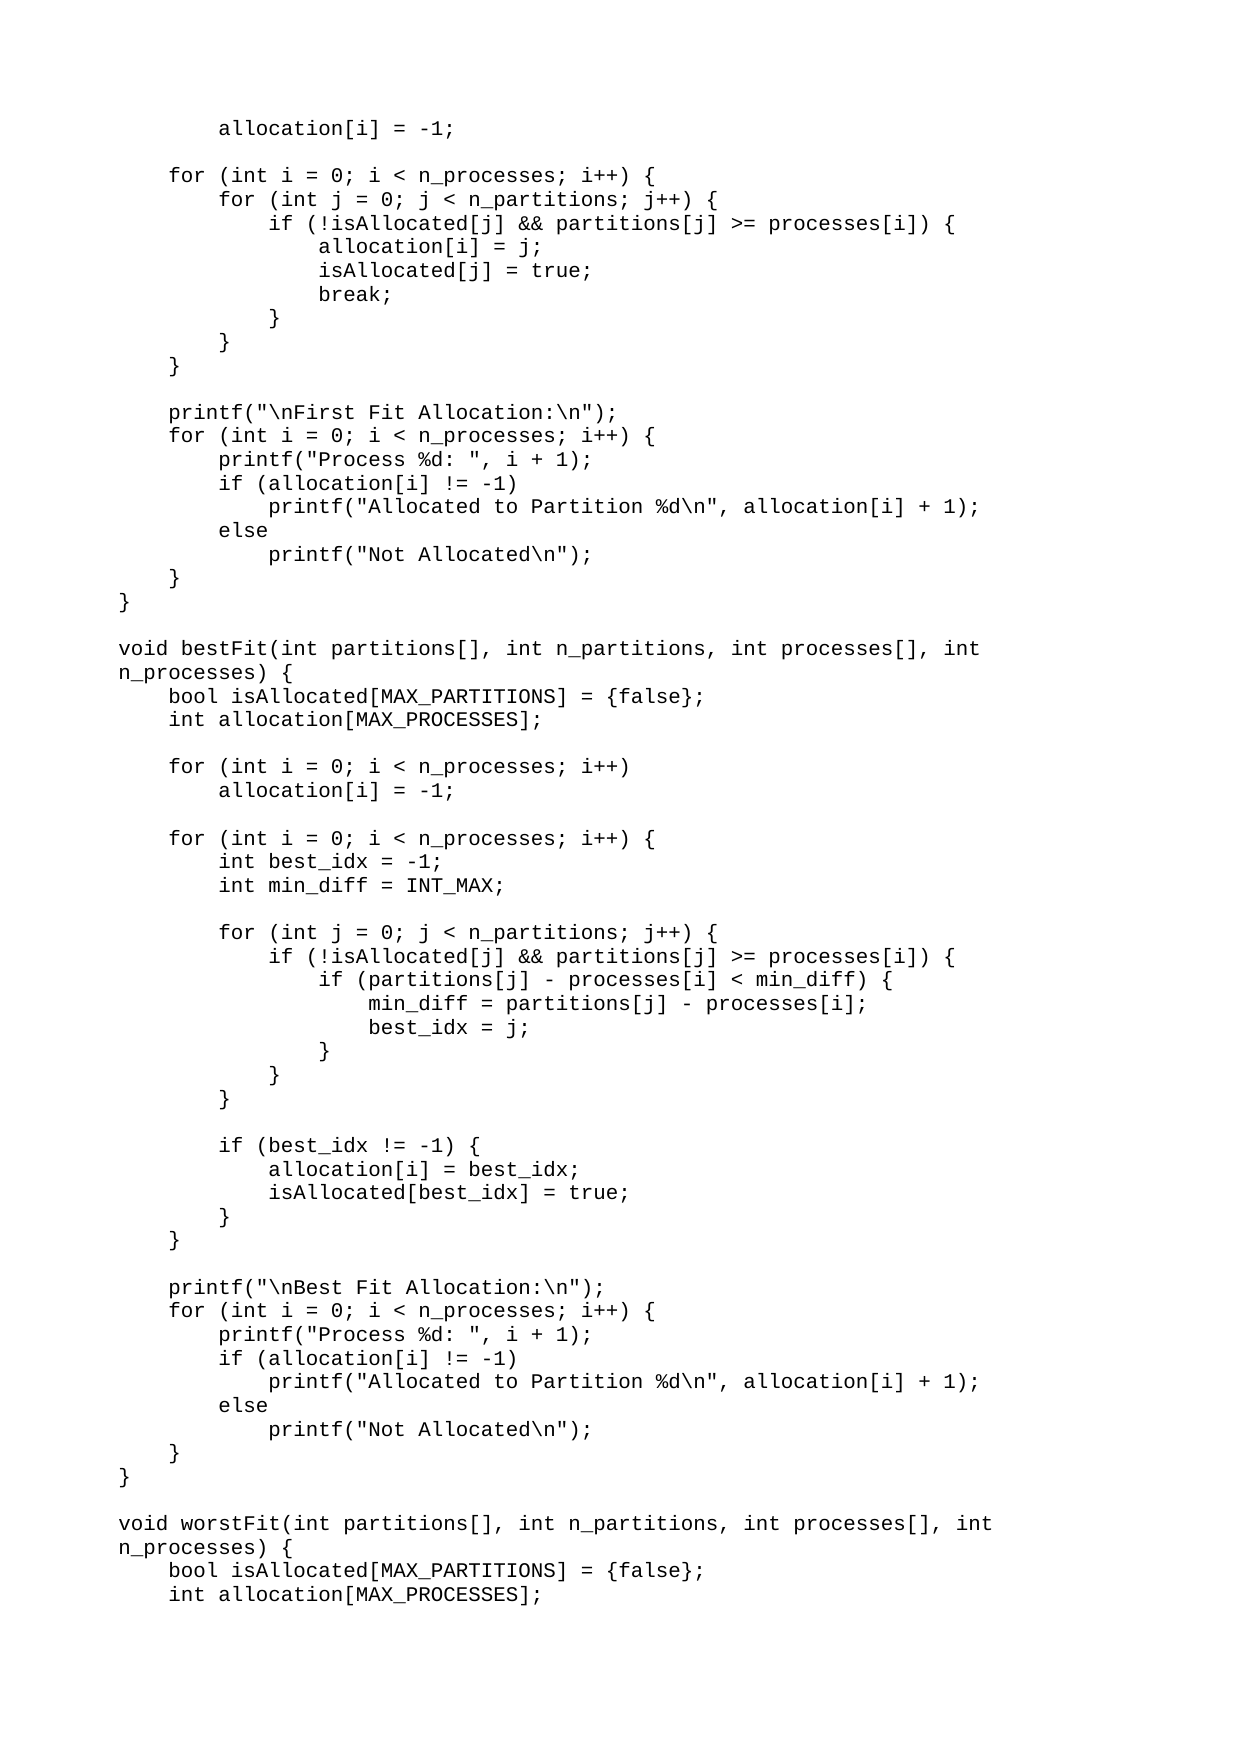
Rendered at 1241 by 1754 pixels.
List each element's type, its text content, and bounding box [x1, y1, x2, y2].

text allocation[i] = -1; [118, 118, 1122, 142]
text } [118, 567, 1122, 591]
text isAllocated[j] = true; [118, 260, 1122, 284]
text else [118, 1395, 1122, 1419]
text } [118, 307, 1122, 331]
text } [118, 354, 1122, 378]
text for (int i = 0; i < n_processes; i++) { [118, 426, 1122, 449]
text printf("\nFirst Fit Allocation:\n"); [118, 402, 1122, 426]
text if (allocation[i] != -1) [118, 1348, 1122, 1371]
text } [118, 1040, 1122, 1064]
text else [118, 520, 1122, 544]
text } [118, 331, 1122, 354]
text bool isAllocated[MAX_PARTITIONS] = {false}; [118, 1561, 1122, 1584]
text for (int i = 0; i < n_processes; i++) [118, 757, 1122, 780]
text } [118, 1442, 1122, 1466]
text allocation[i] = -1; [118, 780, 1122, 804]
text int allocation[MAX_PROCESSES]; [118, 1584, 1122, 1608]
text } [118, 591, 1122, 615]
text int min_diff = INT_MAX; [118, 875, 1122, 898]
text } [118, 1064, 1122, 1088]
text for (int j = 0; j < n_partitions; j++) { [118, 922, 1122, 946]
text printf("\nBest Fit Allocation:\n"); [118, 1277, 1122, 1300]
text bool isAllocated[MAX_PARTITIONS] = {false}; [118, 686, 1122, 709]
text } [118, 1466, 1122, 1489]
text if (partitions[j] - processes[i] < min_diff) { [118, 969, 1122, 993]
text printf("Process %d: ", i + 1); [118, 449, 1122, 473]
text void bestFit(int partitions[], int n_partitions, int processes[], int n_processes) { [118, 638, 1122, 686]
text for (int i = 0; i < n_processes; i++) { [118, 165, 1122, 189]
text for (int i = 0; i < n_processes; i++) { [118, 1300, 1122, 1324]
text allocation[i] = best_idx; [118, 1158, 1122, 1182]
text best_idx = j; [118, 1017, 1122, 1040]
text if (!isAllocated[j] && partitions[j] >= processes[i]) { [118, 213, 1122, 236]
text printf("Process %d: ", i + 1); [118, 1324, 1122, 1348]
text void worstFit(int partitions[], int n_partitions, int processes[], int n_processes) { [118, 1513, 1122, 1561]
text printf("Allocated to Partition %d\n", allocation[i] + 1); [118, 496, 1122, 520]
text int allocation[MAX_PROCESSES]; [118, 709, 1122, 733]
text isAllocated[best_idx] = true; [118, 1182, 1122, 1206]
text for (int j = 0; j < n_partitions; j++) { [118, 189, 1122, 213]
text for (int i = 0; i < n_processes; i++) { [118, 827, 1122, 851]
text int best_idx = -1; [118, 851, 1122, 875]
text } [118, 1229, 1122, 1253]
text printf("Allocated to Partition %d\n", allocation[i] + 1); [118, 1371, 1122, 1395]
text } [118, 1206, 1122, 1229]
text printf("Not Allocated\n"); [118, 544, 1122, 567]
text min_diff = partitions[j] - processes[i]; [118, 993, 1122, 1017]
text if (!isAllocated[j] && partitions[j] >= processes[i]) { [118, 946, 1122, 969]
text } [118, 1088, 1122, 1111]
text printf("Not Allocated\n"); [118, 1419, 1122, 1442]
text break; [118, 284, 1122, 307]
text allocation[i] = j; [118, 236, 1122, 260]
text if (best_idx != -1) { [118, 1135, 1122, 1158]
text if (allocation[i] != -1) [118, 473, 1122, 496]
